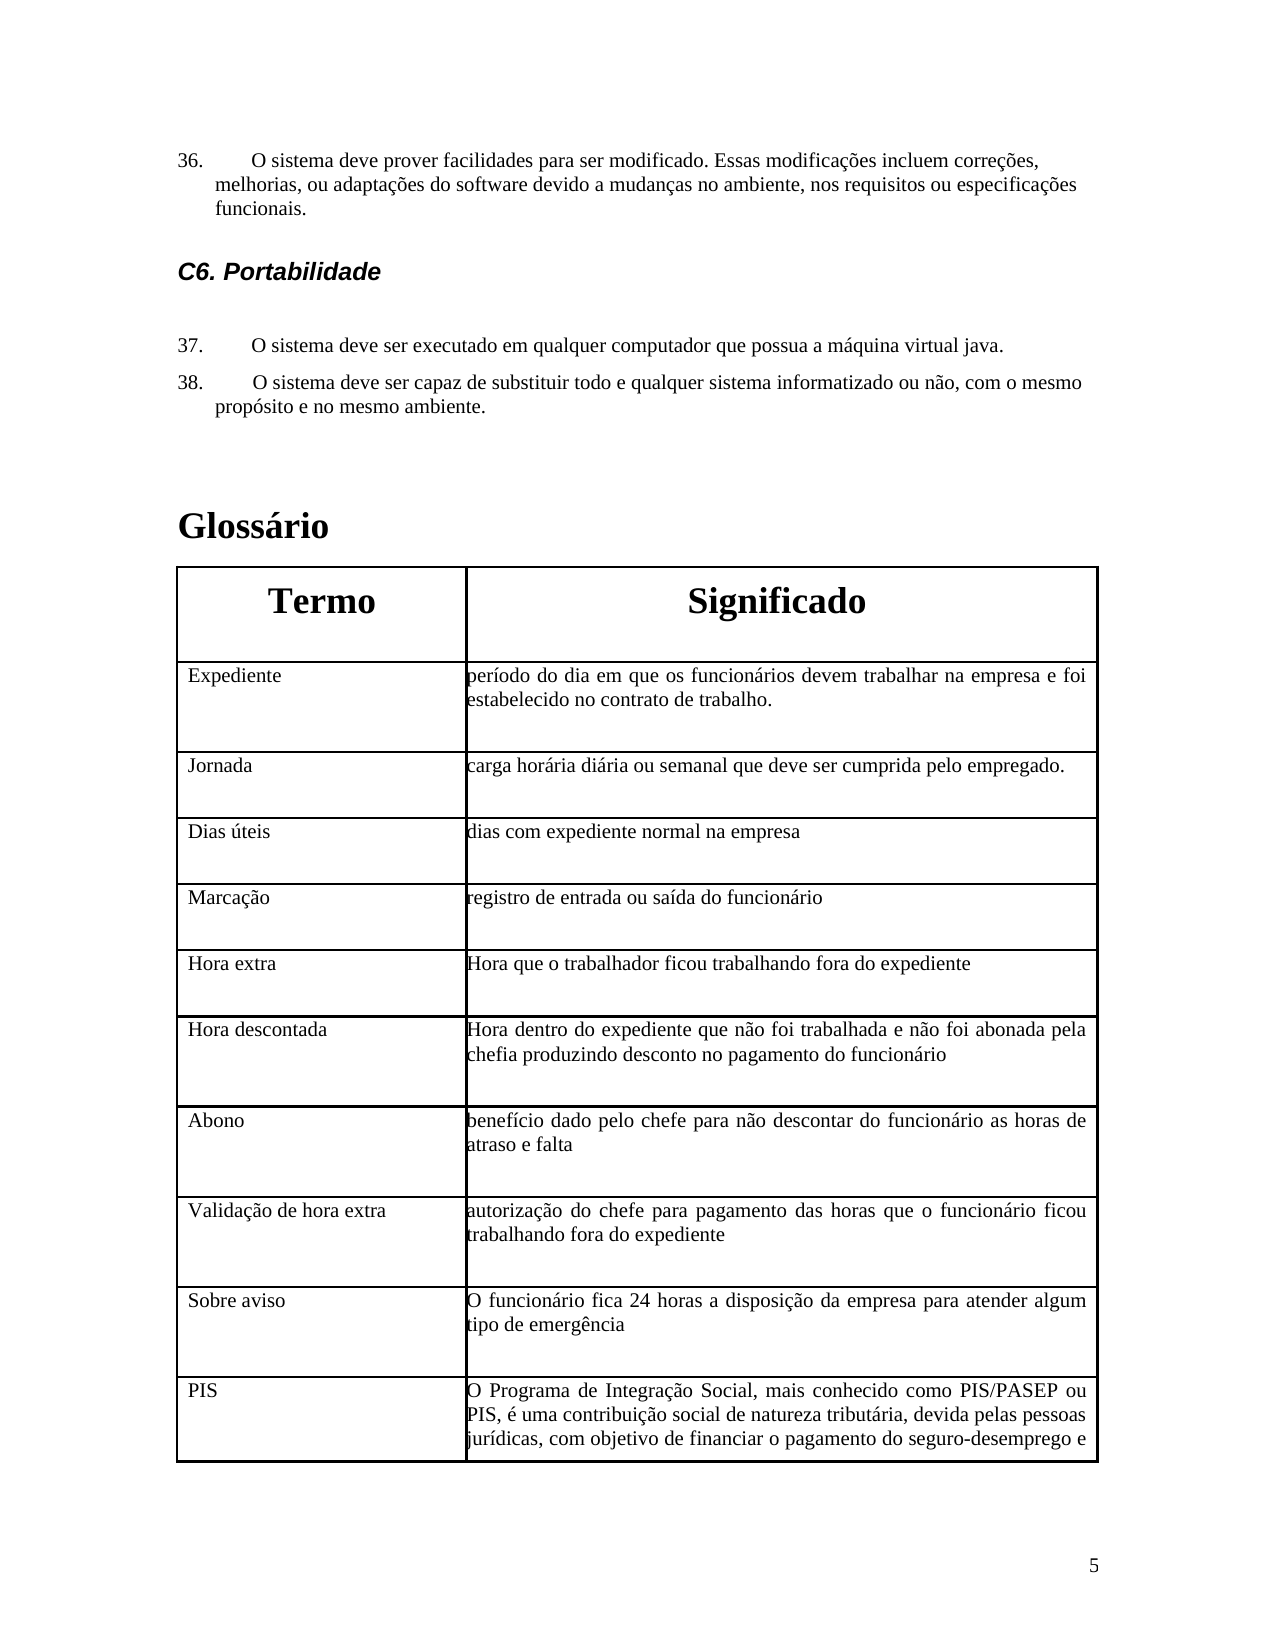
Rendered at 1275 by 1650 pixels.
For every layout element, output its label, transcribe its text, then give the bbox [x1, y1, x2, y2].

text Glossário [177, 503, 1098, 547]
table_cell Sobre aviso [178, 1288, 465, 1376]
table_cell Dias úteis [178, 819, 465, 883]
table_cell Hora dentro do expediente que não foi trabalhada e não foi abonada pela chefia produzindo desconto no pagamento do funcionário [468, 1018, 1096, 1105]
table_cell Hora que o trabalhador ficou trabalhando fora do expediente [468, 951, 1096, 1015]
table_cell O funcionário fica 24 horas a disposição da empresa para atender algum tipo de emergência [468, 1288, 1096, 1376]
table_cell Expediente [178, 663, 465, 751]
table_cell Abono [178, 1108, 465, 1196]
table_cell Hora descontada [178, 1018, 465, 1105]
text 36. O sistema deve prover facilidades para ser modificado. Essas modificações incluem correções, melhorias, ou adaptações do software devido a mudanças no ambiente, nos requisitos ou especificações funcionais. [177, 148, 1098, 220]
table_cell Jornada [178, 753, 465, 817]
list O sistema deve ser capaz de substituir todo e qualquer sistema informatizado ou não, com o mesmo propósito e no mesmo ambiente. [177, 370, 1098, 418]
table_cell dias com expediente normal na empresa [468, 819, 1096, 883]
table_cell O Programa de Integração Social, mais conhecido como PIS/PASEP ou PIS, é uma contribuição social de natureza tributária, devida pelas pessoas jurídicas, com objetivo de financiar o pagamento do seguro-desemprego e [468, 1378, 1096, 1460]
table_header Termo [178, 568, 465, 661]
table_cell Validação de hora extra [178, 1198, 465, 1286]
table_cell carga horária diária ou semanal que deve ser cumprida pelo empregado. [468, 753, 1096, 817]
table_cell Hora extra [178, 951, 465, 1015]
text 37. O sistema deve ser executado em qualquer computador que possua a máquina virtual java. [177, 333, 1098, 357]
table_cell período do dia em que os funcionários devem trabalhar na empresa e foi estabelecido no contrato de trabalho. [468, 663, 1096, 751]
table_cell registro de entrada ou saída do funcionário [468, 885, 1096, 949]
table_header Significado [468, 568, 1096, 661]
table_cell benefício dado pelo chefe para não descontar do funcionário as horas de atraso e falta [468, 1108, 1096, 1196]
subtitle C6. Portabilidade [177, 257, 1098, 286]
table_cell PIS [178, 1378, 465, 1460]
table_cell Marcação [178, 885, 465, 949]
table_cell autorização do chefe para pagamento das horas que o funcionário ficou trabalhando fora do expediente [468, 1198, 1096, 1286]
